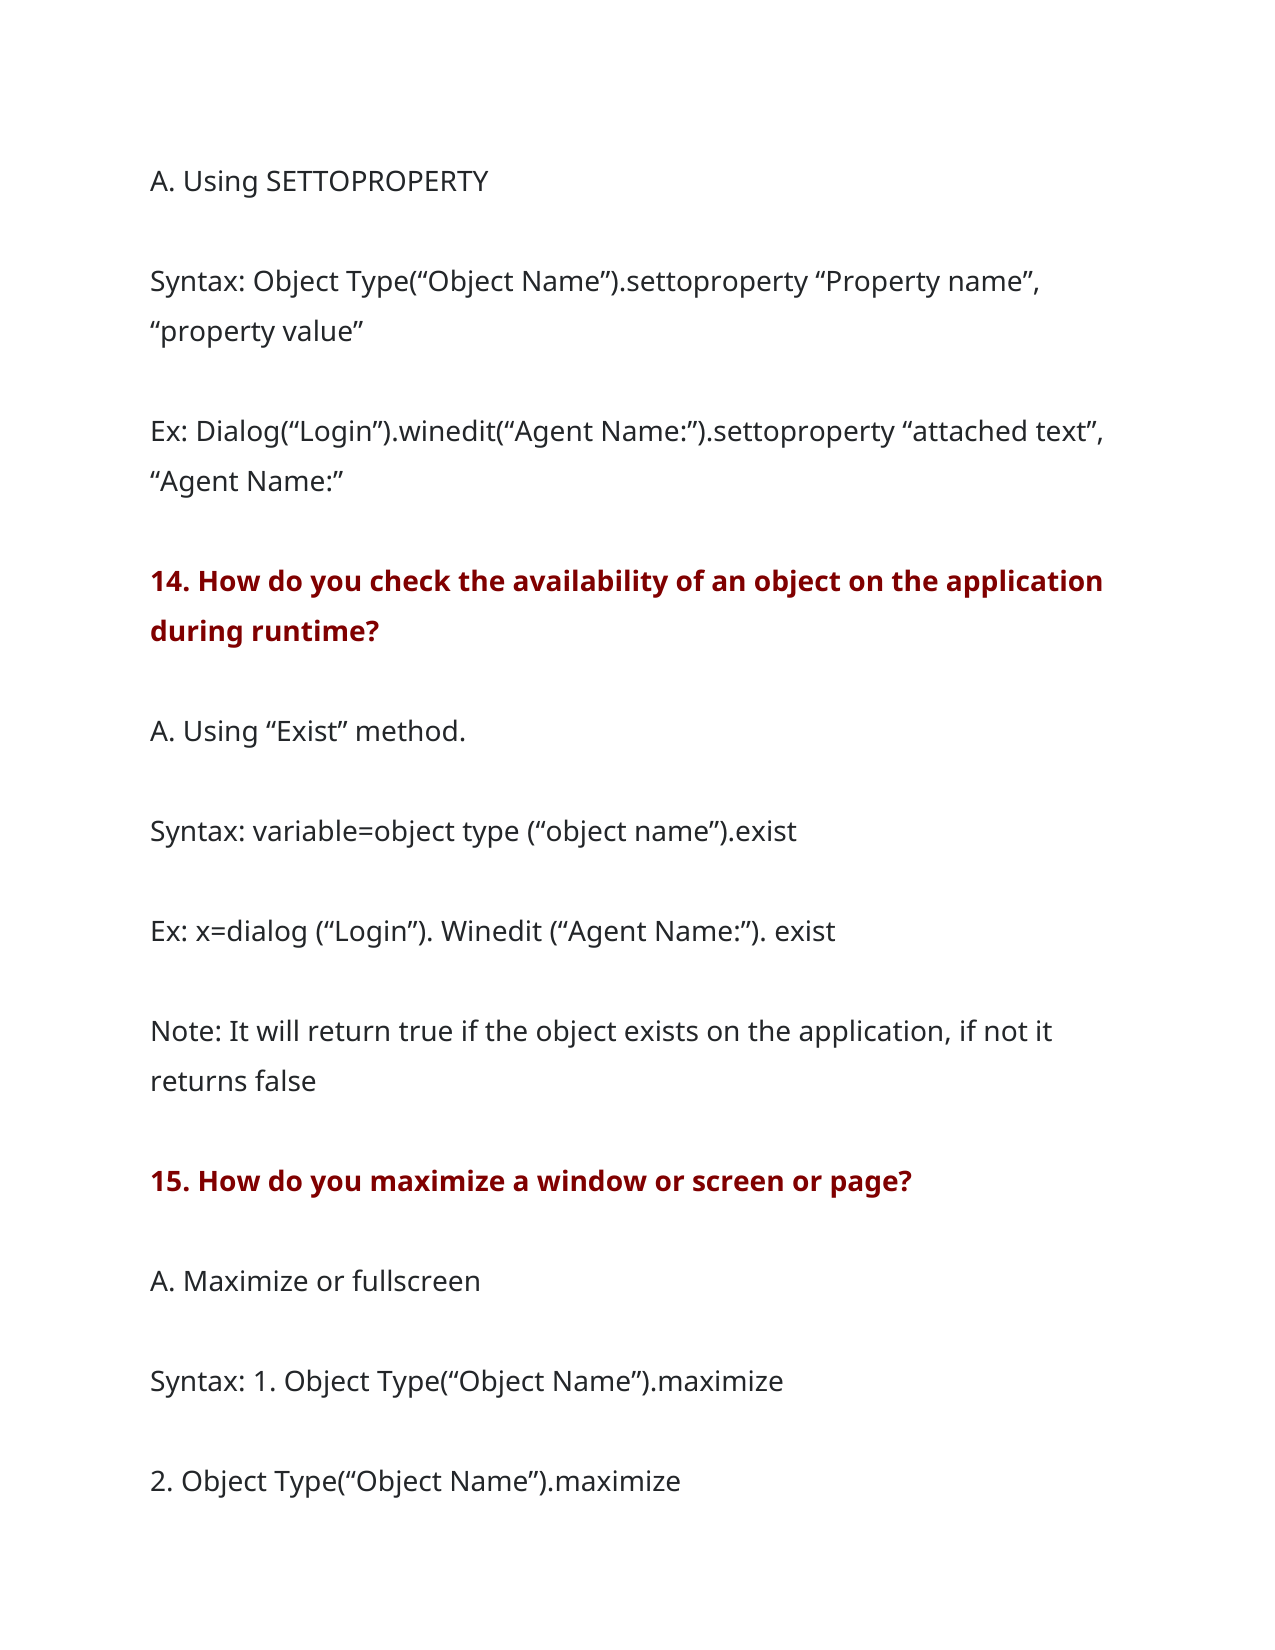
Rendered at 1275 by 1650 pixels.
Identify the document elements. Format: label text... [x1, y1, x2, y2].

text A. Using SETTOPROPERTY [150, 150, 1125, 200]
text A. Maximize or fullscreen [150, 1250, 1125, 1300]
text 15. How do you maximize a window or screen or page? [150, 1150, 1125, 1200]
text Syntax: Object Type(“Object Name”).settoproperty “Property name”, “property value” [150, 250, 1125, 350]
text Syntax: variable=object type (“object name”).exist [150, 800, 1125, 850]
text A. Using “Exist” method. [150, 700, 1125, 750]
text 2. Object Type(“Object Name”).maximize [150, 1450, 1125, 1500]
text Ex: Dialog(“Login”).winedit(“Agent Name:”).settoproperty “attached text”, “Agent Name:” [150, 400, 1125, 500]
text Note: It will return true if the object exists on the application, if not it returns false [150, 1000, 1125, 1100]
text 14. How do you check the availability of an object on the application during runtime? [150, 550, 1125, 650]
text Ex: x=dialog (“Login”). Winedit (“Agent Name:”). exist [150, 900, 1125, 950]
text Syntax: 1. Object Type(“Object Name”).maximize [150, 1350, 1125, 1400]
